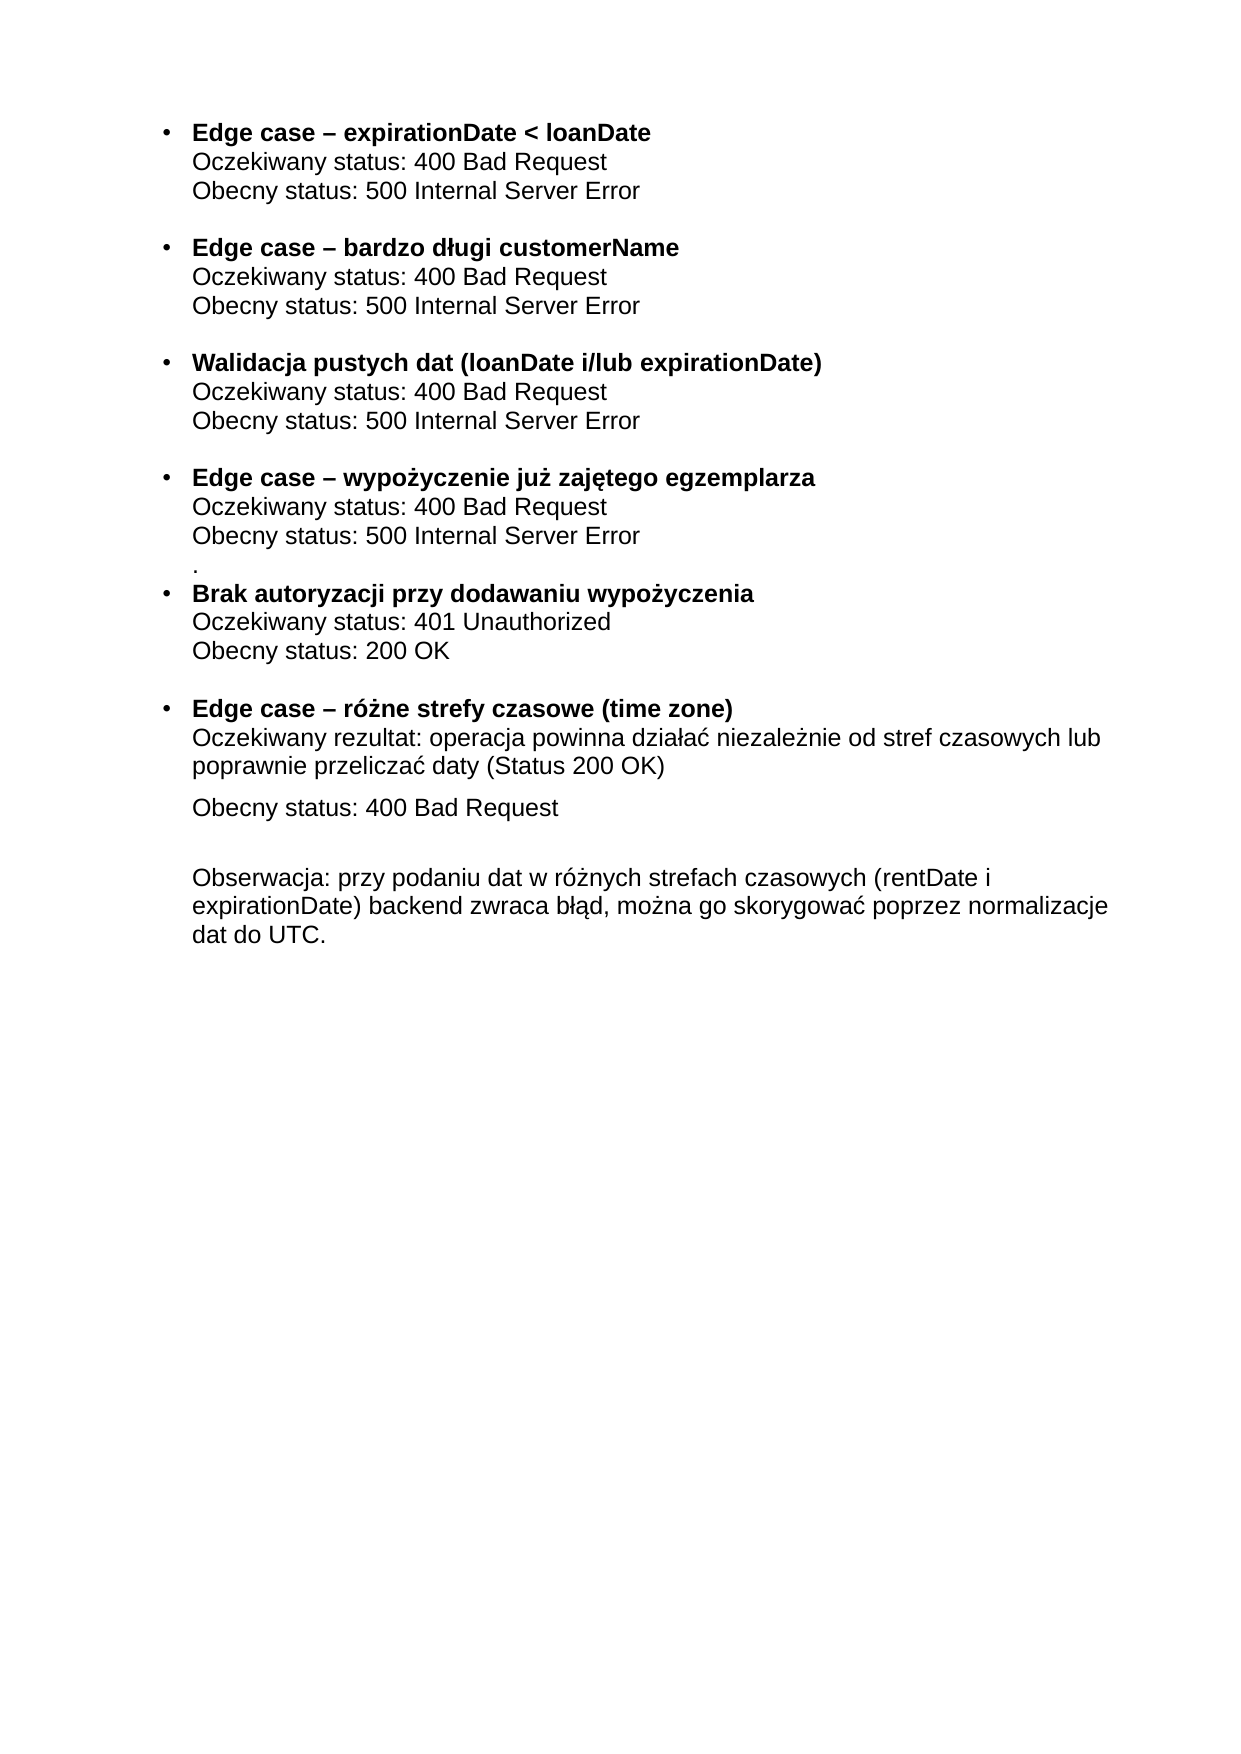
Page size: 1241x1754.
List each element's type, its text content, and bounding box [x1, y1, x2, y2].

list Walidacja pustych dat (loanDate i/lub expirationDate) Oczekiwany status: 400 Bad Request Obecny status: 500 Internal Server Error [162, 348, 1122, 463]
list Edge case – wypożyczenie już zajętego egzemplarza Oczekiwany status: 400 Bad Request Obecny status: 500 Internal Server Error . [162, 463, 1122, 578]
list Edge case – expirationDate < loanDate Oczekiwany status: 400 Bad Request Obecny status: 500 Internal Server Error [162, 118, 1122, 233]
list Edge case – bardzo długi customerName Oczekiwany status: 400 Bad Request Obecny status: 500 Internal Server Error [162, 233, 1122, 348]
list Brak autoryzacji przy dodawaniu wypożyczenia Oczekiwany status: 401 Unauthorized Obecny status: 200 OK [162, 578, 1122, 694]
list Obserwacja: przy podaniu dat w różnych strefach czasowych (rentDate i expirationDate) backend zwraca błąd, można go skorygować poprzez normalizacje dat do UTC. [162, 862, 1122, 949]
list Edge case – różne strefy czasowe (time zone) Oczekiwany rezultat: operacja powinna działać niezależnie od stref czasowych lub poprawnie przeliczać daty (Status 200 OK) [162, 694, 1122, 780]
list Obecny status: 400 Bad Request [162, 792, 1122, 850]
